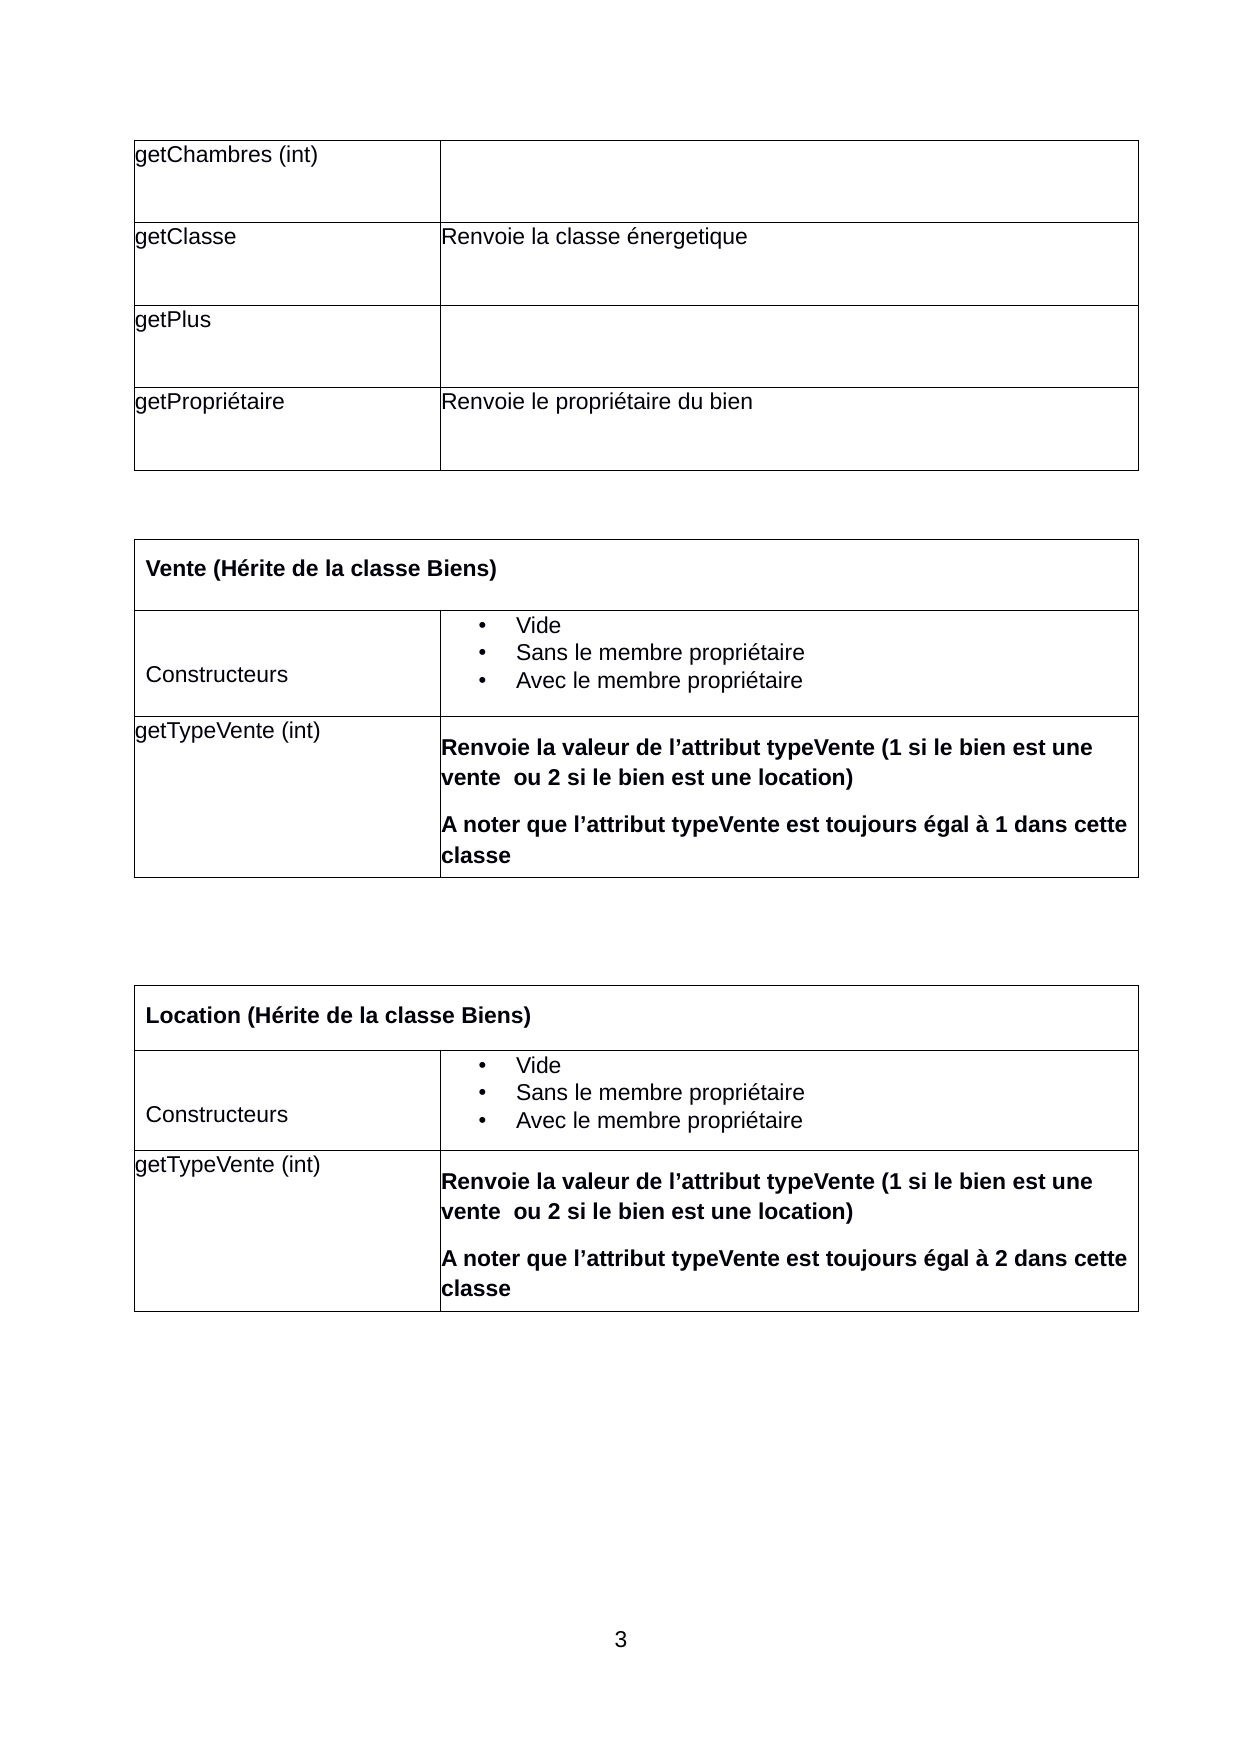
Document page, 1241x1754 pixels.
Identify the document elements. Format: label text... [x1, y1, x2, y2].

table_cell getTypeVente (int) [135, 1151, 440, 1311]
table_cell [441, 141, 1138, 222]
table_cell getClasse [135, 223, 440, 304]
table_cell getTypeVente (int) [135, 717, 440, 877]
table_cell [441, 306, 1138, 387]
table_header Vente (Hérite de la classe Biens) [135, 540, 1138, 610]
table_cell Vide Sans le membre propriétaire Avec le membre propriétaire [441, 611, 1138, 716]
table_cell Renvoie le propriétaire du bien [441, 388, 1138, 469]
table_cell Renvoie la valeur de l’attribut typeVente (1 si le bien est une vente ou 2 si le bien est une location) A noter que l’attribut typeVente est toujours égal à 1 dans cette classe [441, 717, 1138, 877]
table_cell getPlus [135, 306, 440, 387]
table_cell getPropriétaire [135, 388, 440, 469]
table_header Location (Hérite de la classe Biens) [135, 986, 1138, 1050]
table_cell Vide Sans le membre propriétaire Avec le membre propriétaire [441, 1051, 1138, 1150]
table_cell Renvoie la valeur de l’attribut typeVente (1 si le bien est une vente ou 2 si le bien est une location) A noter que l’attribut typeVente est toujours égal à 2 dans cette classe [441, 1151, 1138, 1311]
table_cell Constructeurs [135, 611, 440, 716]
table_cell Constructeurs [135, 1051, 440, 1150]
table_cell Renvoie la classe énergetique [441, 223, 1138, 304]
table_cell getChambres (int) [135, 141, 440, 222]
